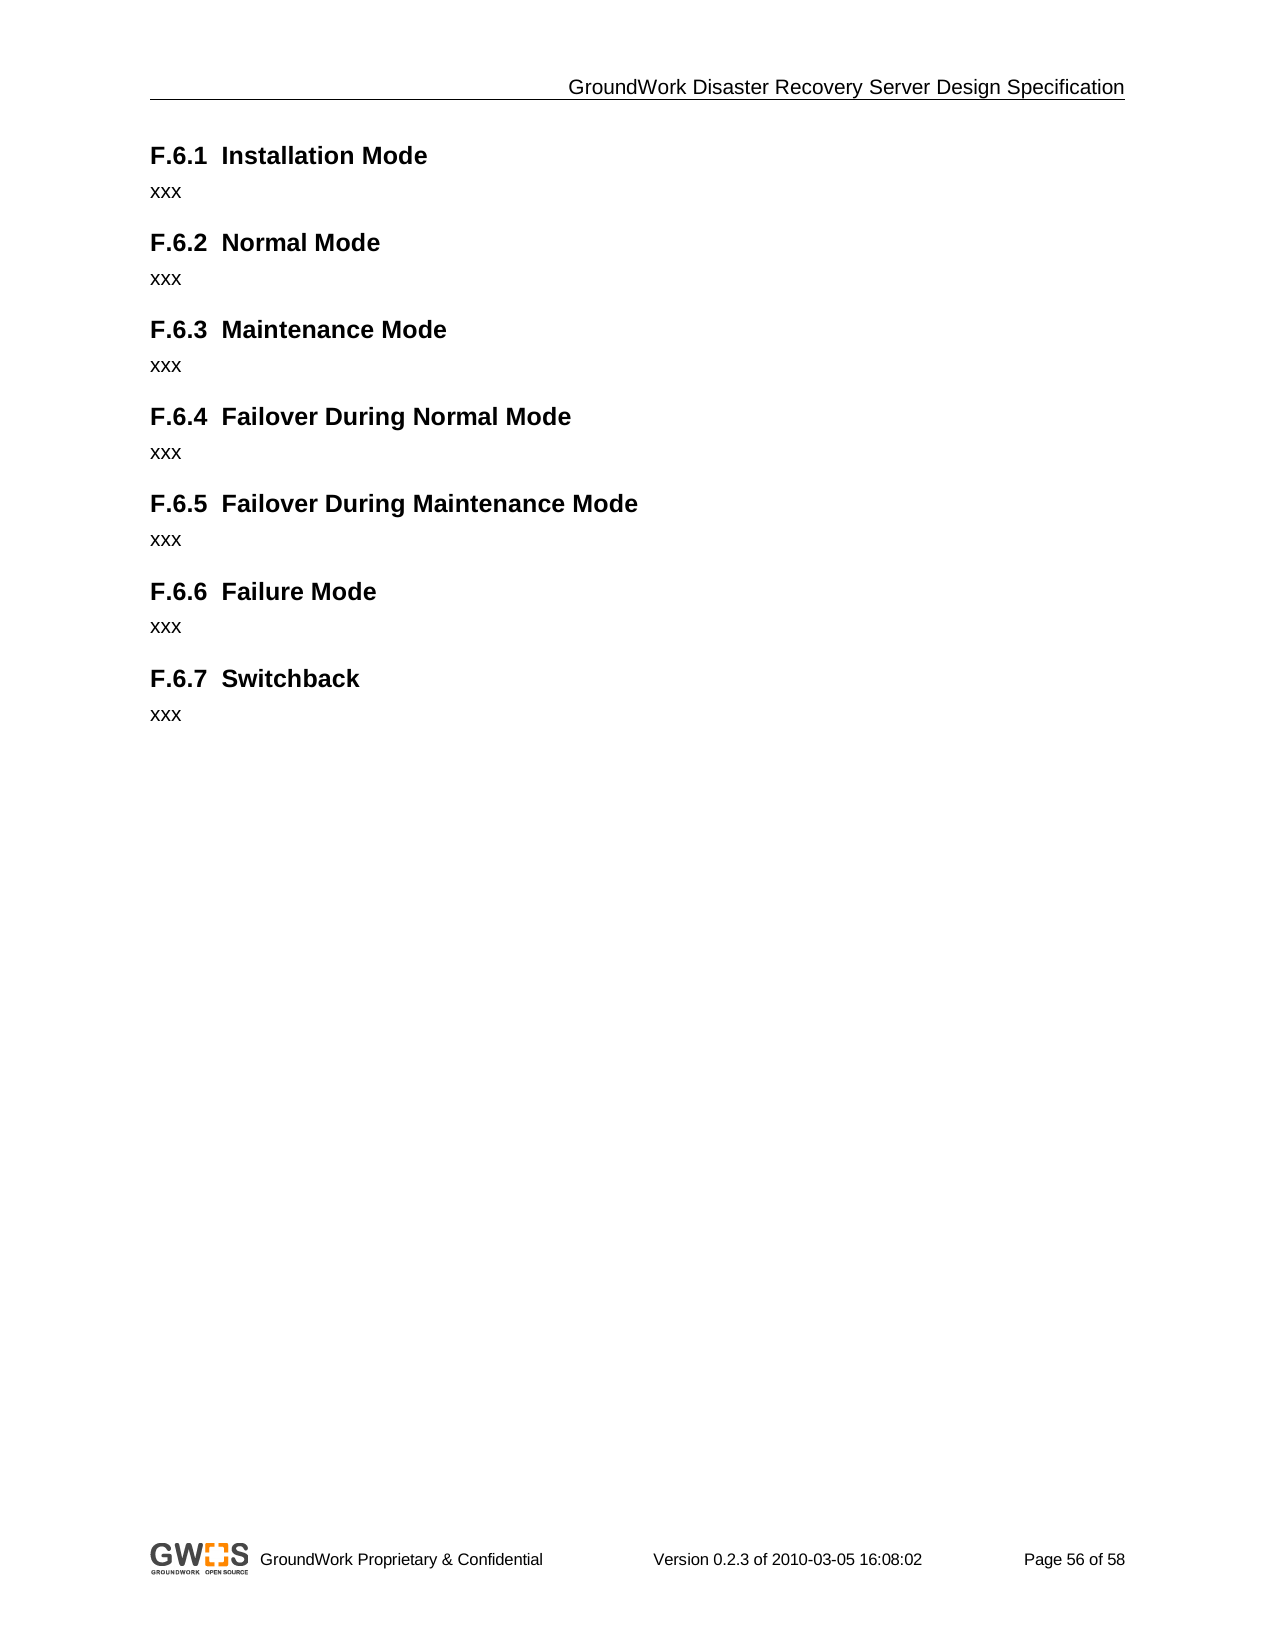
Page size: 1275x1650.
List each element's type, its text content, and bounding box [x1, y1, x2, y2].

text xxx [150, 179, 1125, 203]
text xxx [150, 527, 1125, 551]
text xxx [150, 614, 1125, 638]
text xxx [150, 440, 1125, 464]
subtitle Installation Mode [150, 141, 1125, 170]
subtitle Normal Mode [150, 228, 1125, 257]
text xxx [150, 702, 1125, 726]
subtitle Failover During Maintenance Mode [150, 489, 1125, 518]
text xxx [150, 266, 1125, 290]
subtitle Failover During Normal Mode [150, 402, 1125, 431]
text xxx [150, 353, 1125, 377]
picture [150, 1543, 248, 1575]
subtitle Maintenance Mode [150, 315, 1125, 344]
subtitle Failure Mode [150, 576, 1125, 606]
subtitle Switchback [150, 663, 1125, 693]
